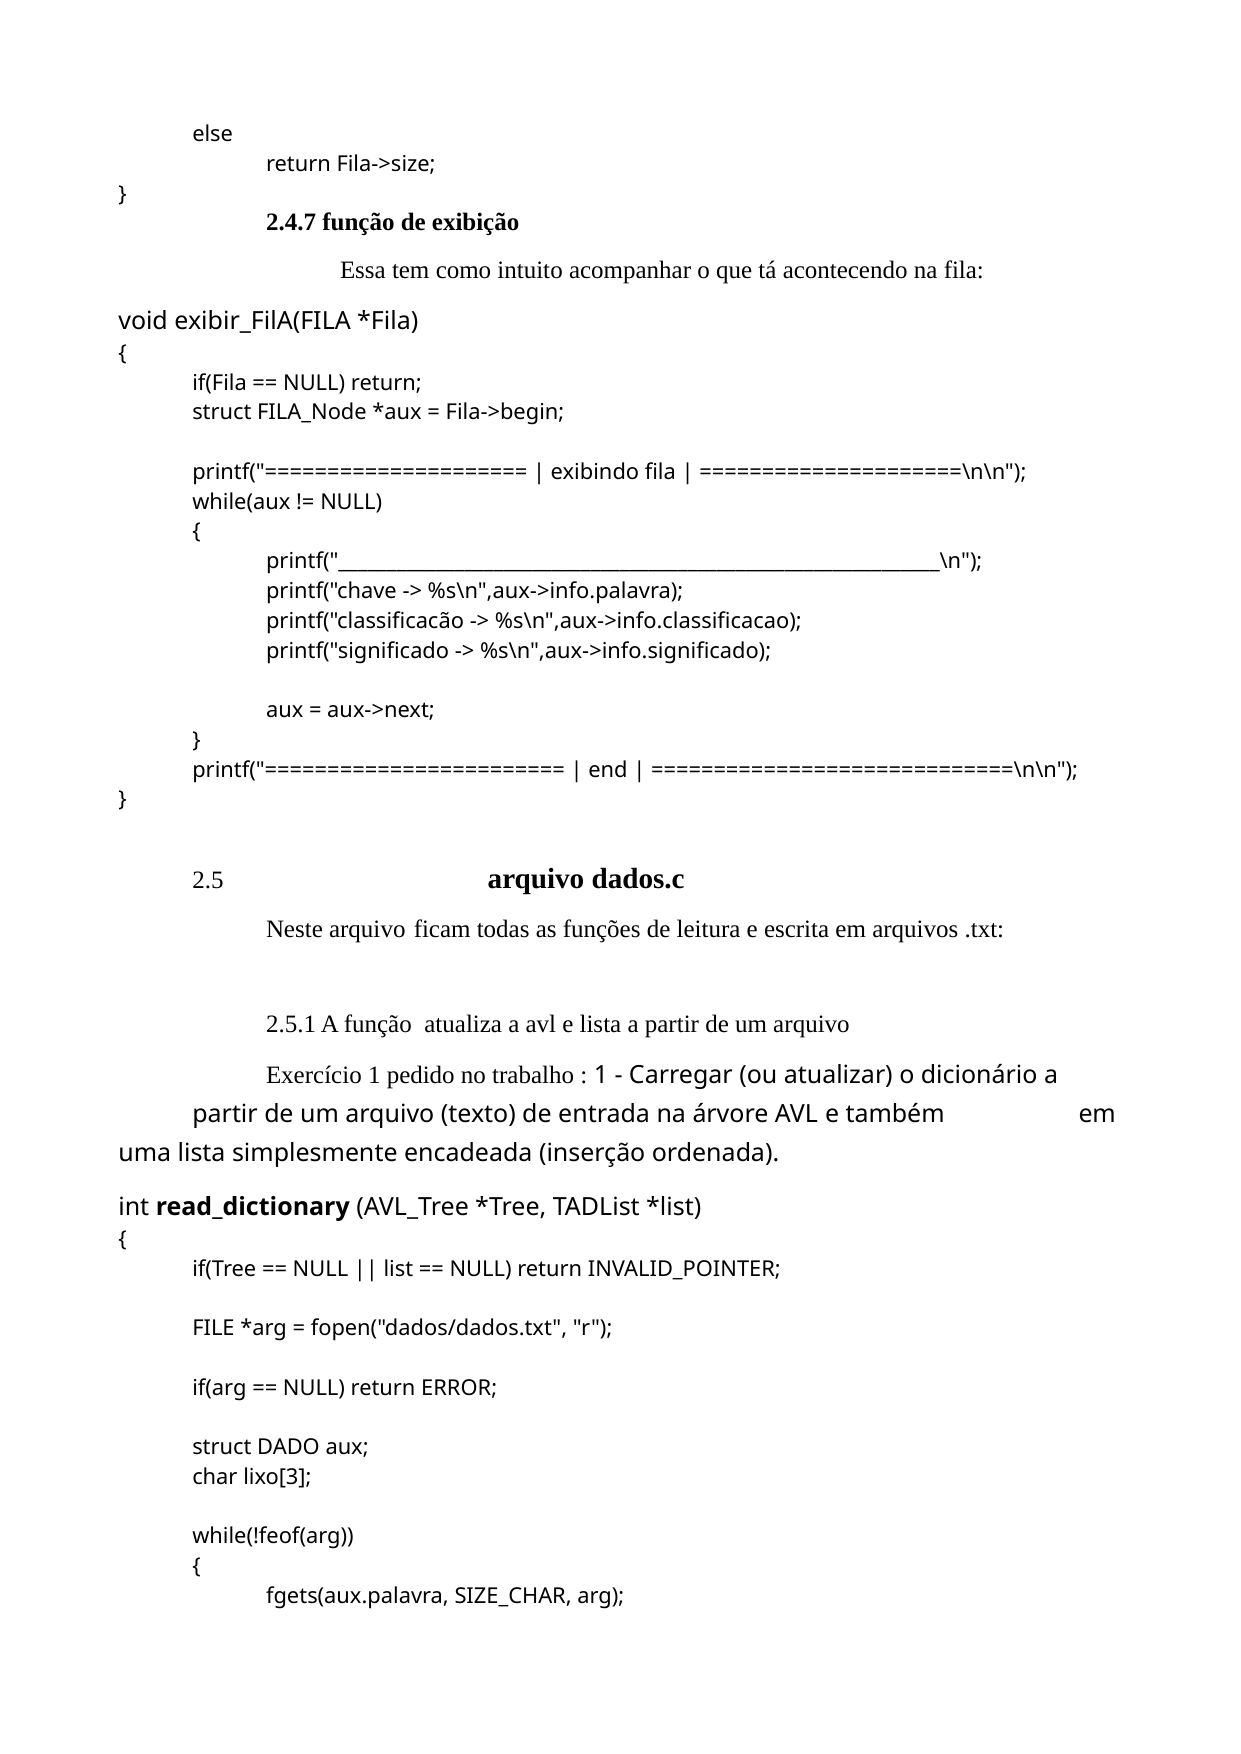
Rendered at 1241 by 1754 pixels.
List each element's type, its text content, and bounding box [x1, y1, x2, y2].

text if(Fila == NULL) return; [118, 367, 1122, 396]
text Essa tem como intuito acompanhar o que tá acontecendo na fila: [118, 255, 1122, 284]
text struct FILA_Node *aux = Fila->begin; [118, 396, 1122, 426]
text void exibir_FilA(FILA *Fila) [118, 303, 1122, 337]
text Neste arquivo ficam todas as funções de leitura e escrita em arquivos .txt: [118, 914, 1122, 943]
text aux = aux->next; [118, 694, 1122, 724]
text } [118, 178, 1122, 207]
text printf("______________________________________________________________\n"); [118, 545, 1122, 575]
text { [118, 337, 1122, 367]
text fgets(aux.palavra, SIZE_CHAR, arg); [118, 1580, 1122, 1610]
text if(arg == NULL) return ERROR; [118, 1372, 1122, 1401]
text 2.5.1 A função atualiza a avl e lista a partir de um arquivo [118, 1009, 1122, 1038]
text while(aux != NULL) [118, 486, 1122, 515]
text if(Tree == NULL || list == NULL) return INVALID_POINTER; [118, 1253, 1122, 1282]
text } [118, 724, 1122, 754]
text struct DADO aux; [118, 1431, 1122, 1461]
text else [118, 118, 1122, 148]
text } [118, 783, 1122, 813]
text { [118, 1550, 1122, 1580]
text FILE *arg = fopen("dados/dados.txt", "r"); [118, 1312, 1122, 1342]
text Exercício 1 pedido no trabalho : 1 - Carregar (ou atualizar) o dicionário a partir de um arquivo (texto) de entrada na árvore AVL e também em uma lista simplesmente encadeada (inserção ordenada). [118, 1057, 1122, 1169]
text int read_dictionary (AVL_Tree *Tree, TADList *list) [118, 1189, 1122, 1223]
text printf("significado -> %s\n",aux->info.significado); [118, 634, 1122, 664]
text printf("======================== | end | =============================\n\n"); [118, 754, 1122, 783]
text char lixo[3]; [118, 1461, 1122, 1491]
text printf("chave -> %s\n",aux->info.palavra); [118, 575, 1122, 605]
text while(!feof(arg)) [118, 1520, 1122, 1550]
text { [118, 1223, 1122, 1253]
text 2.5 arquivo dados.c [118, 861, 1122, 894]
text printf("===================== | exibindo fila | =====================\n\n"); [118, 456, 1122, 486]
text printf("classificacão -> %s\n",aux->info.classificacao); [118, 605, 1122, 634]
text 2.4.7 função de exibição [118, 207, 1122, 236]
text return Fila->size; [118, 148, 1122, 178]
text { [118, 515, 1122, 545]
